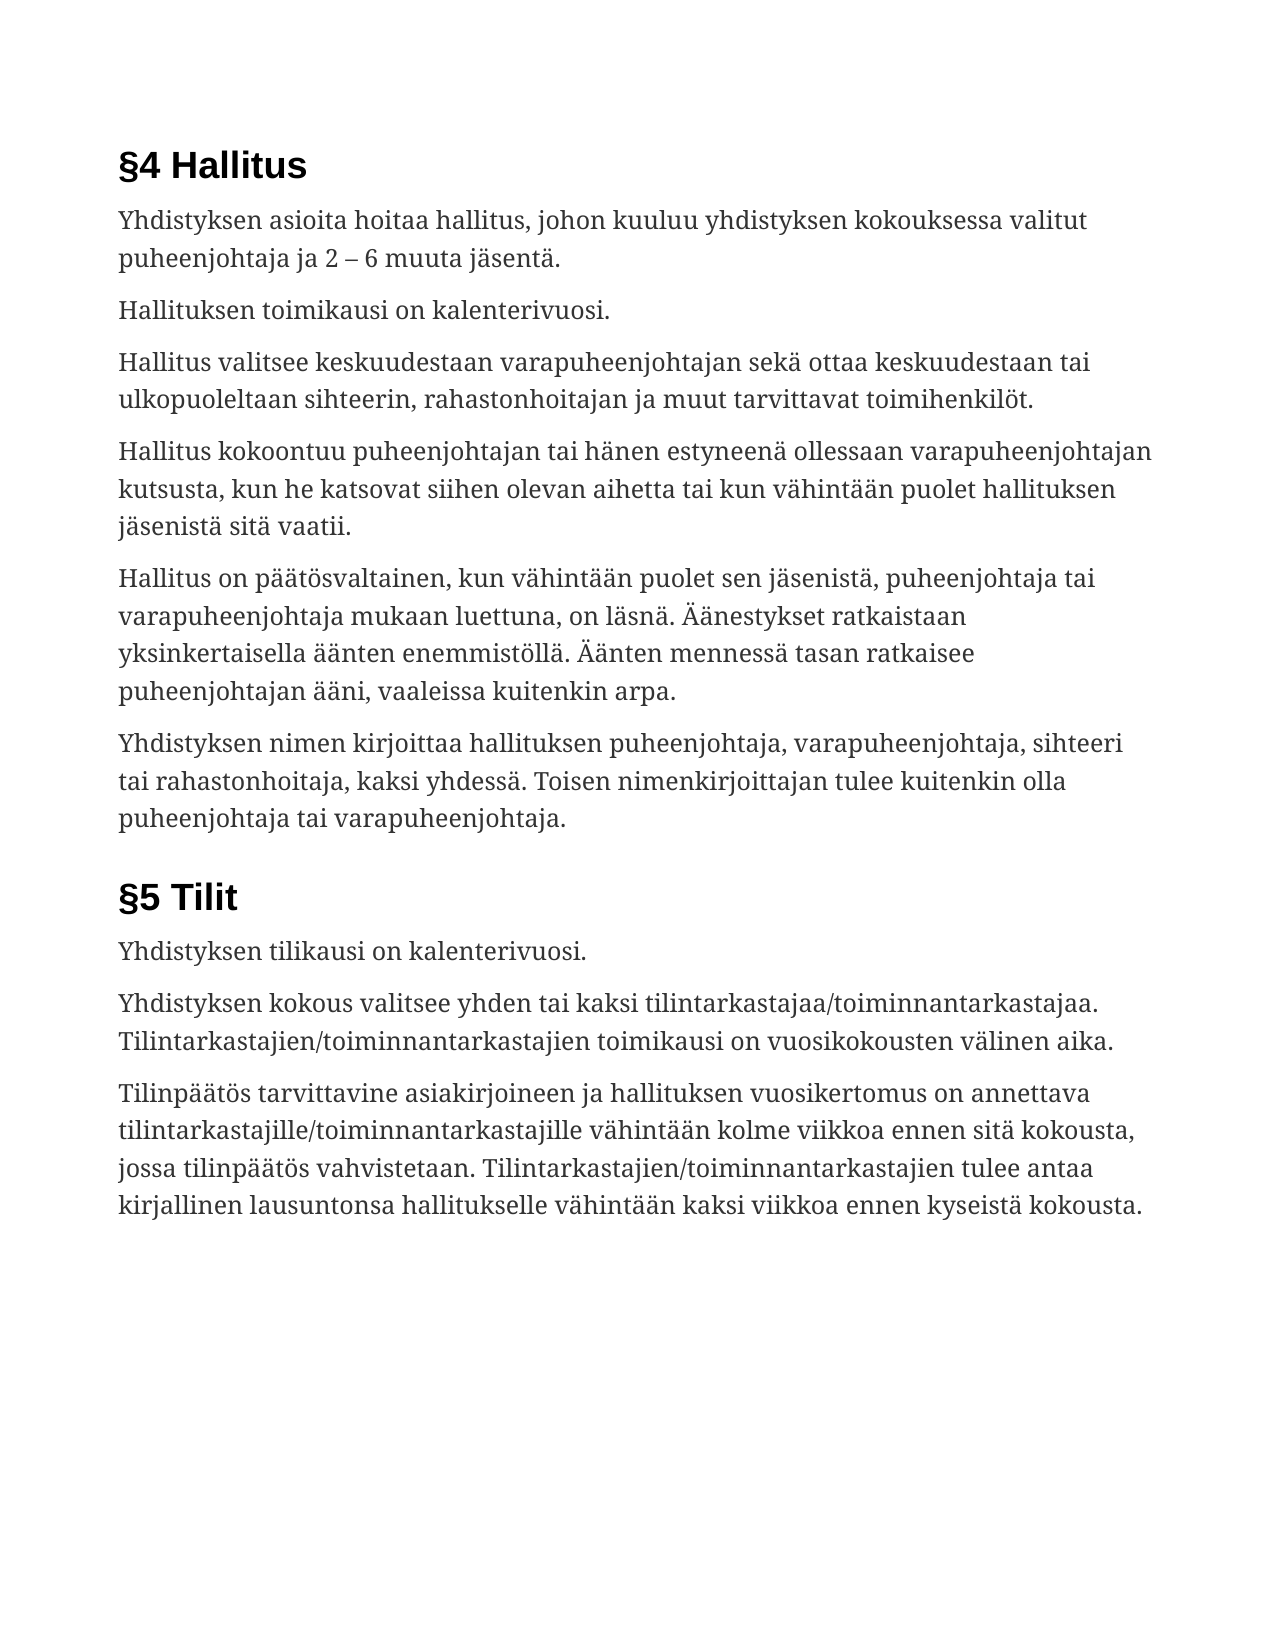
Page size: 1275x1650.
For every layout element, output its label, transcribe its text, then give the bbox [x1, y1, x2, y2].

text Yhdistyksen nimen kirjoittaa hallituksen puheenjohtaja, varapuheenjohtaja, sihteeri tai rahastonhoitaja, kaksi yhdessä. Toisen nimenkirjoittajan tulee kuitenkin olla puheenjohtaja tai varapuheenjohtaja. [118, 722, 1157, 835]
text Hallitus kokoontuu puheenjohtajan tai hänen estyneenä ollessaan varapuheenjohtajan kutsusta, kun he katsovat siihen olevan aihetta tai kun vähintään puolet hallituksen jäsenistä sitä vaatii. [118, 431, 1157, 543]
text Yhdistyksen tilikausi on kalenterivuosi. [118, 930, 1157, 968]
text Yhdistyksen kokous valitsee yhden tai kaksi tilintarkastajaa/toiminnantarkastajaa. Tilintarkastajien/toiminnantarkastajien toimikausi on vuosikokousten välinen aika. [118, 982, 1157, 1057]
text Tilinpäätös tarvittavine asiakirjoineen ja hallituksen vuosikertomus on annettava tilintarkastajille/toiminnantarkastajille vähintään kolme viikkoa ennen sitä kokousta, jossa tilinpäätös vahvistetaan. Tilintarkastajien/toiminnantarkastajien tulee antaa kirjallinen lausuntonsa hallitukselle vähintään kaksi viikkoa ennen kyseistä kokousta. [118, 1072, 1157, 1222]
text Yhdistyksen asioita hoitaa hallitus, johon kuuluu yhdistyksen kokouksessa valitut puheenjohtaja ja 2 – 6 muuta jäsentä. [118, 199, 1157, 274]
text Hallitus on päätösvaltainen, kun vähintään puolet sen jäsenistä, puheenjohtaja tai varapuheenjohtaja mukaan luettuna, on läsnä. Äänestykset ratkaistaan yksinkertaisella äänten enemmistöllä. Äänten mennessä tasan ratkaisee puheenjohtajan ääni, vaaleissa kuitenkin arpa. [118, 558, 1157, 708]
text Hallituksen toimikausi on kalenterivuosi. [118, 289, 1157, 326]
text Hallitus valitsee keskuudestaan varapuheenjohtajan sekä ottaa keskuudestaan tai ulkopuoleltaan sihteerin, rahastonhoitajan ja muut tarvittavat toimihenkilöt. [118, 341, 1157, 416]
subtitle §5 Tilit [118, 874, 1157, 918]
subtitle §4 Hallitus [118, 143, 1157, 187]
